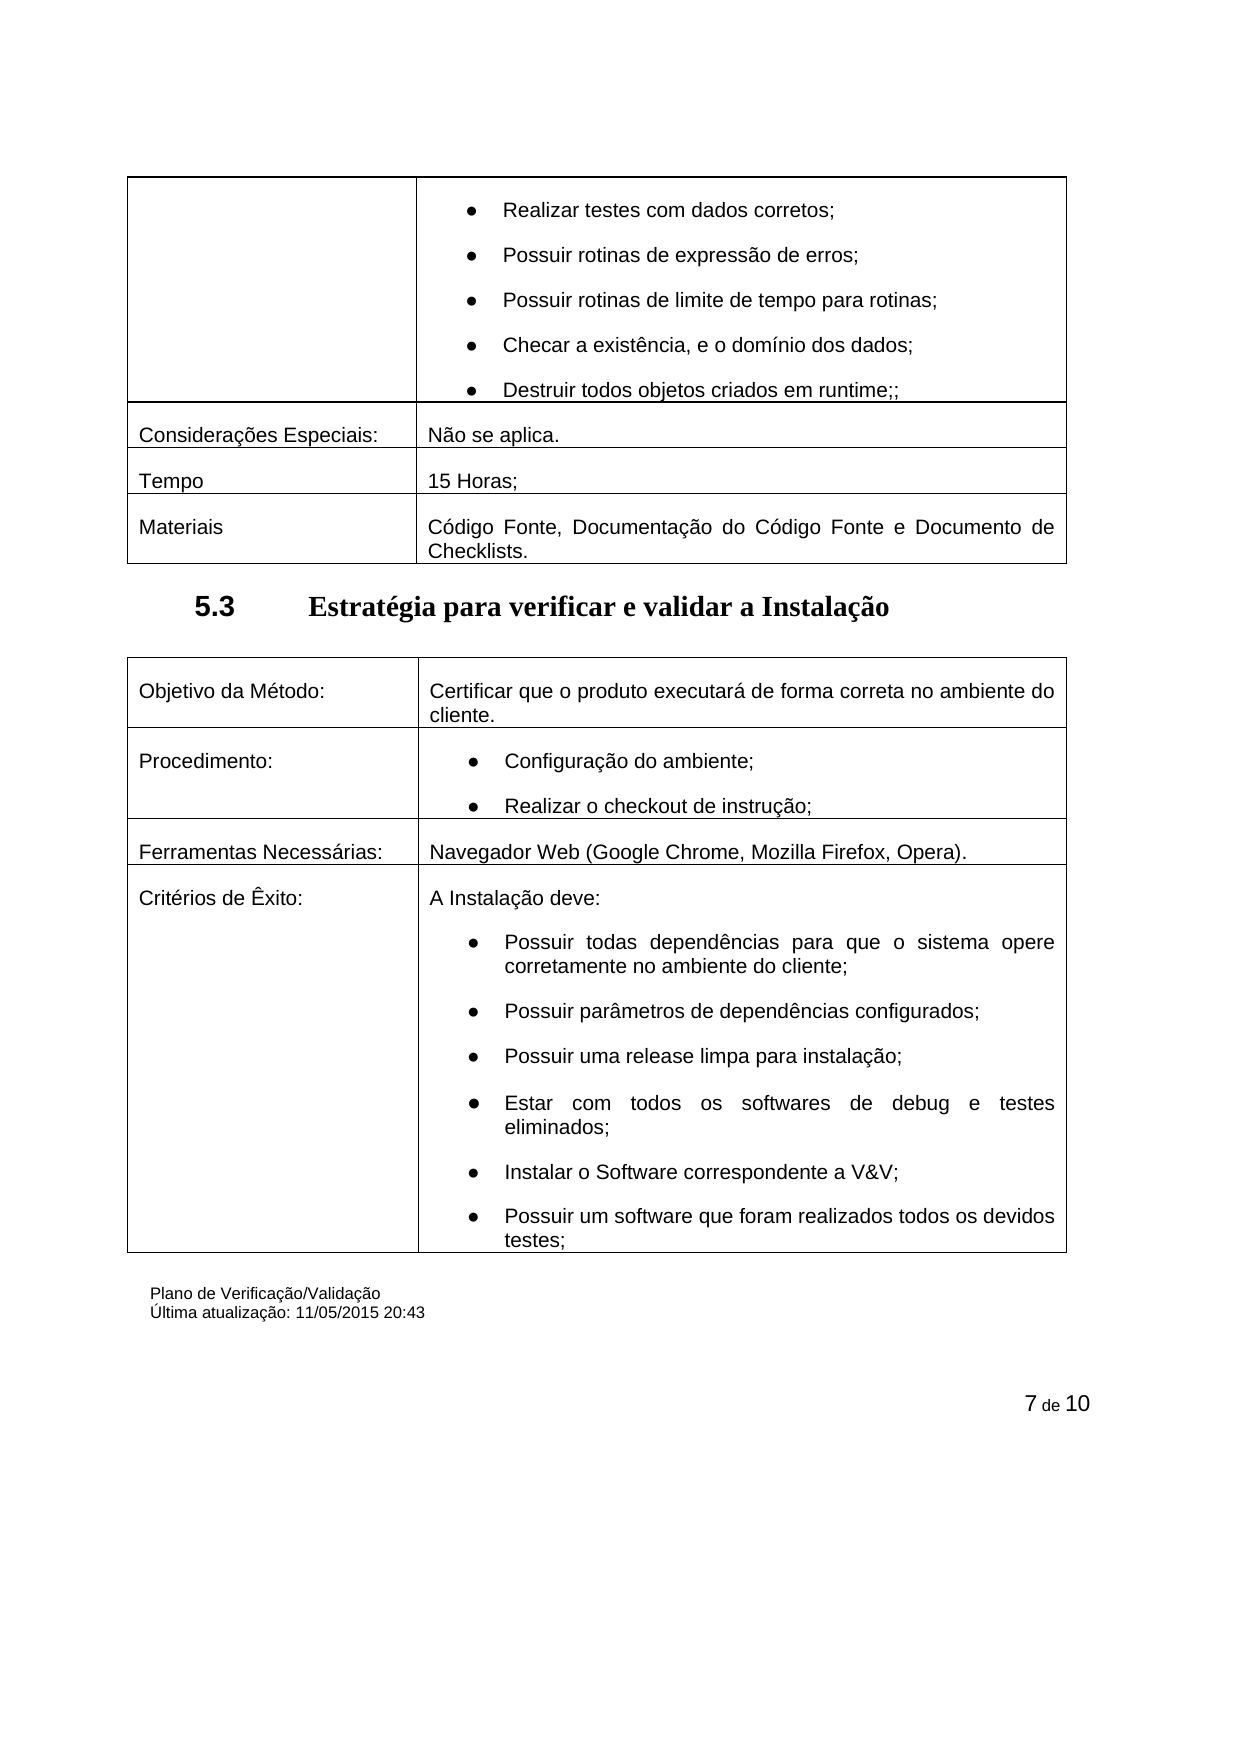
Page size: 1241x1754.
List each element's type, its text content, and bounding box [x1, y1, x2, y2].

table_cell 15 Horas; [417, 448, 1066, 493]
table_cell Materiais [128, 494, 416, 563]
table_header Objetivo da Método: [128, 658, 418, 727]
table_header Certificar que o produto executará de forma correta no ambiente do cliente. [419, 658, 1066, 727]
table_cell [128, 178, 416, 401]
subtitle Estratégia para verificar e validar a Instalação [194, 589, 1090, 622]
table_cell Critérios de Êxito: [128, 865, 418, 1252]
table_cell Tempo [128, 448, 416, 493]
table_cell Código Fonte, Documentação do Código Fonte e Documento de Checklists. [417, 494, 1066, 563]
table_cell Configuração do ambiente; Realizar o checkout de instrução; [419, 728, 1066, 818]
table_cell Não se aplica. [417, 403, 1066, 447]
table_cell Navegador Web (Google Chrome, Mozilla Firefox, Opera). [419, 819, 1066, 863]
table_cell Ferramentas Necessárias: [128, 819, 418, 863]
table_cell A Instalação deve: Possuir todas dependências para que o sistema opere corretamente no ambiente do cliente; Possuir parâmetros de dependências configurados; Possuir uma release limpa para instalação; Estar com todos os softwares de debug e testes eliminados; Instalar o Software correspondente a V&V; Possuir um software que foram realizados todos os devidos testes; Estar com o ambiente do cliente limpo de vírus e arquivos temporários; Possuir o documento de problemas conhecidos; Possuir um arquivo “README”; Estar com o software e o banco de dados inicializados como especificado; [419, 865, 1066, 1252]
table_cell Procedimento: [128, 728, 418, 818]
table_cell O Código-Fonte deve: Implementar adequadamente o design; Estar de acordo com padrões de codificação pertinentes; Estar bem estruturado; Não possuir procedimentos/métodos não acessados, desnecessários; Não possuir códigos que já são disponibilizado por bibliotecas da linguagem; Não possuir códigos redundantes ou repetitivos; Possuir uma forma eficiente de persistência; Não possuir métodos complexos que necessitem de reestruturação ou divisão em rotinas; Possuir documentação e comentários ao longo de todo código fonte; Possuir documentação e comentários conexos com o código; Possuir variáveis com nomes consistentes, claros e entendíveis; Não possuir variáveis que não são utilizadas; Realizar testes de restrições de operações matemáticas; Possuir documentação de laços, recursividades, claras e objetivas; As estruturas de condições múltiplas devem possuir casos default; Possuir testes condicionais simples, não havendo testes que possam ser realizados fora de uma rotina de teste condicionais; Realizar testes com dados corretos; Possuir rotinas de expressão de erros; Possuir rotinas de limite de tempo para rotinas; Checar a existência, e o domínio dos dados; Destruir todos objetos criados em runtime;; [417, 178, 1066, 401]
table_cell Considerações Especiais: [128, 403, 416, 447]
